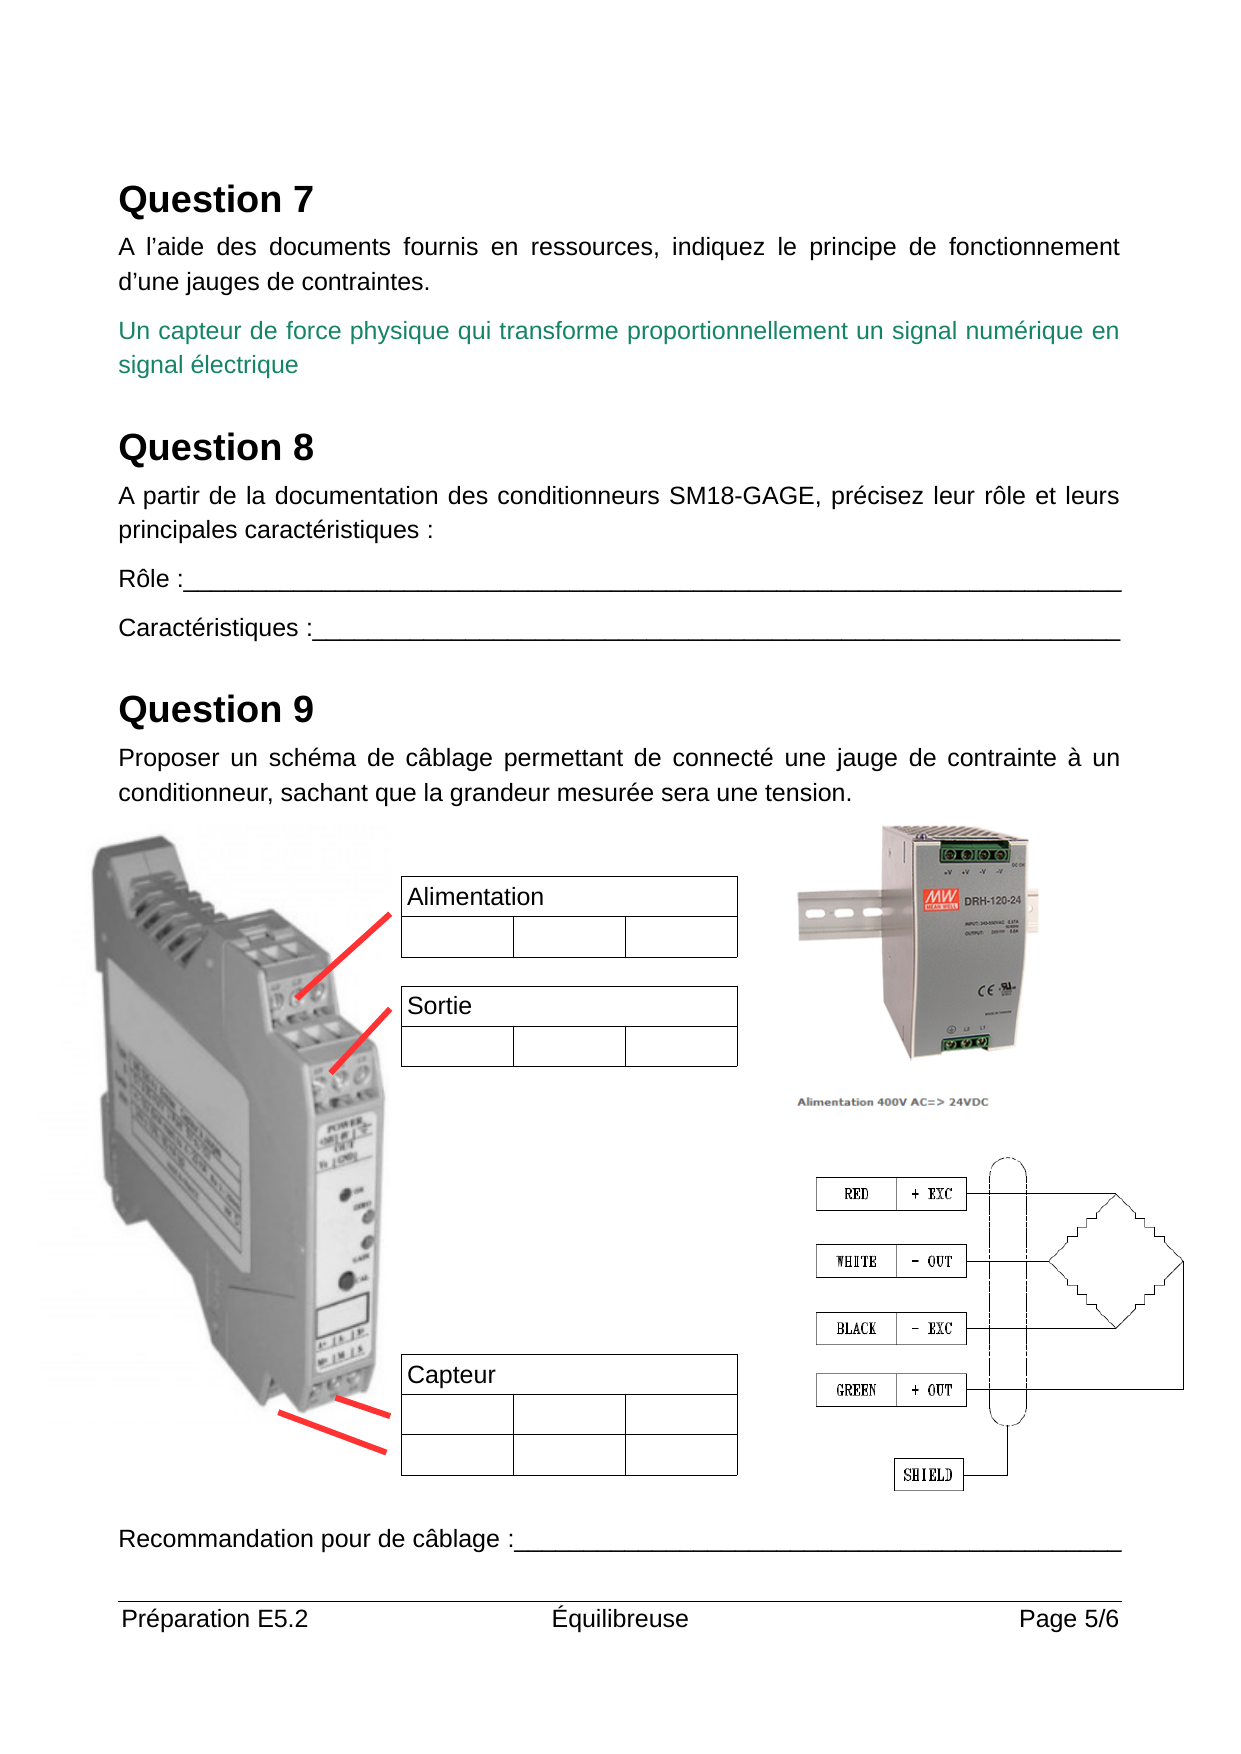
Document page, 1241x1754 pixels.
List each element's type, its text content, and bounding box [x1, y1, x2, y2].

picture [796, 817, 1039, 1113]
subtitle Question 8 [118, 424, 1122, 468]
table_header Sortie [402, 987, 737, 1026]
text Recommandation pour de câblage : [118, 1524, 1122, 1553]
table_cell [626, 1435, 737, 1475]
text Rôle : [118, 564, 1122, 593]
table_cell [514, 1395, 625, 1434]
text A partir de la documentation des conditionneurs SM18-GAGE, précisez leur rôle et leurs principales caractéristiques : [118, 481, 1122, 544]
picture [780, 1147, 1203, 1498]
text Caractéristiques : [118, 613, 1122, 642]
table_cell [514, 1027, 625, 1066]
text Proposer un schéma de câblage permettant de connecté une jauge de contrainte à un conditionneur, sachant que la grandeur mesurée sera une tension. [118, 743, 1122, 807]
text Un capteur de force physique qui transforme proportionnellement un signal numérique en signal électrique [118, 316, 1122, 379]
table_cell [626, 917, 737, 957]
table_cell [402, 1395, 513, 1434]
table_header Capteur [402, 1355, 737, 1394]
table_cell [402, 917, 513, 957]
text A l’aide des documents fournis en ressources, indiquez le principe de fonctionnement d’une jauges de contraintes. [118, 232, 1122, 296]
table_cell [514, 1435, 625, 1475]
table_cell [514, 917, 625, 957]
subtitle Question 7 [118, 176, 1122, 220]
table_cell [402, 1435, 513, 1475]
table_cell [626, 1027, 737, 1066]
table_header Alimentation [402, 877, 737, 916]
picture [36, 823, 391, 1430]
subtitle Question 9 [118, 687, 1122, 731]
table_cell [626, 1395, 737, 1434]
table_cell [402, 1027, 513, 1066]
